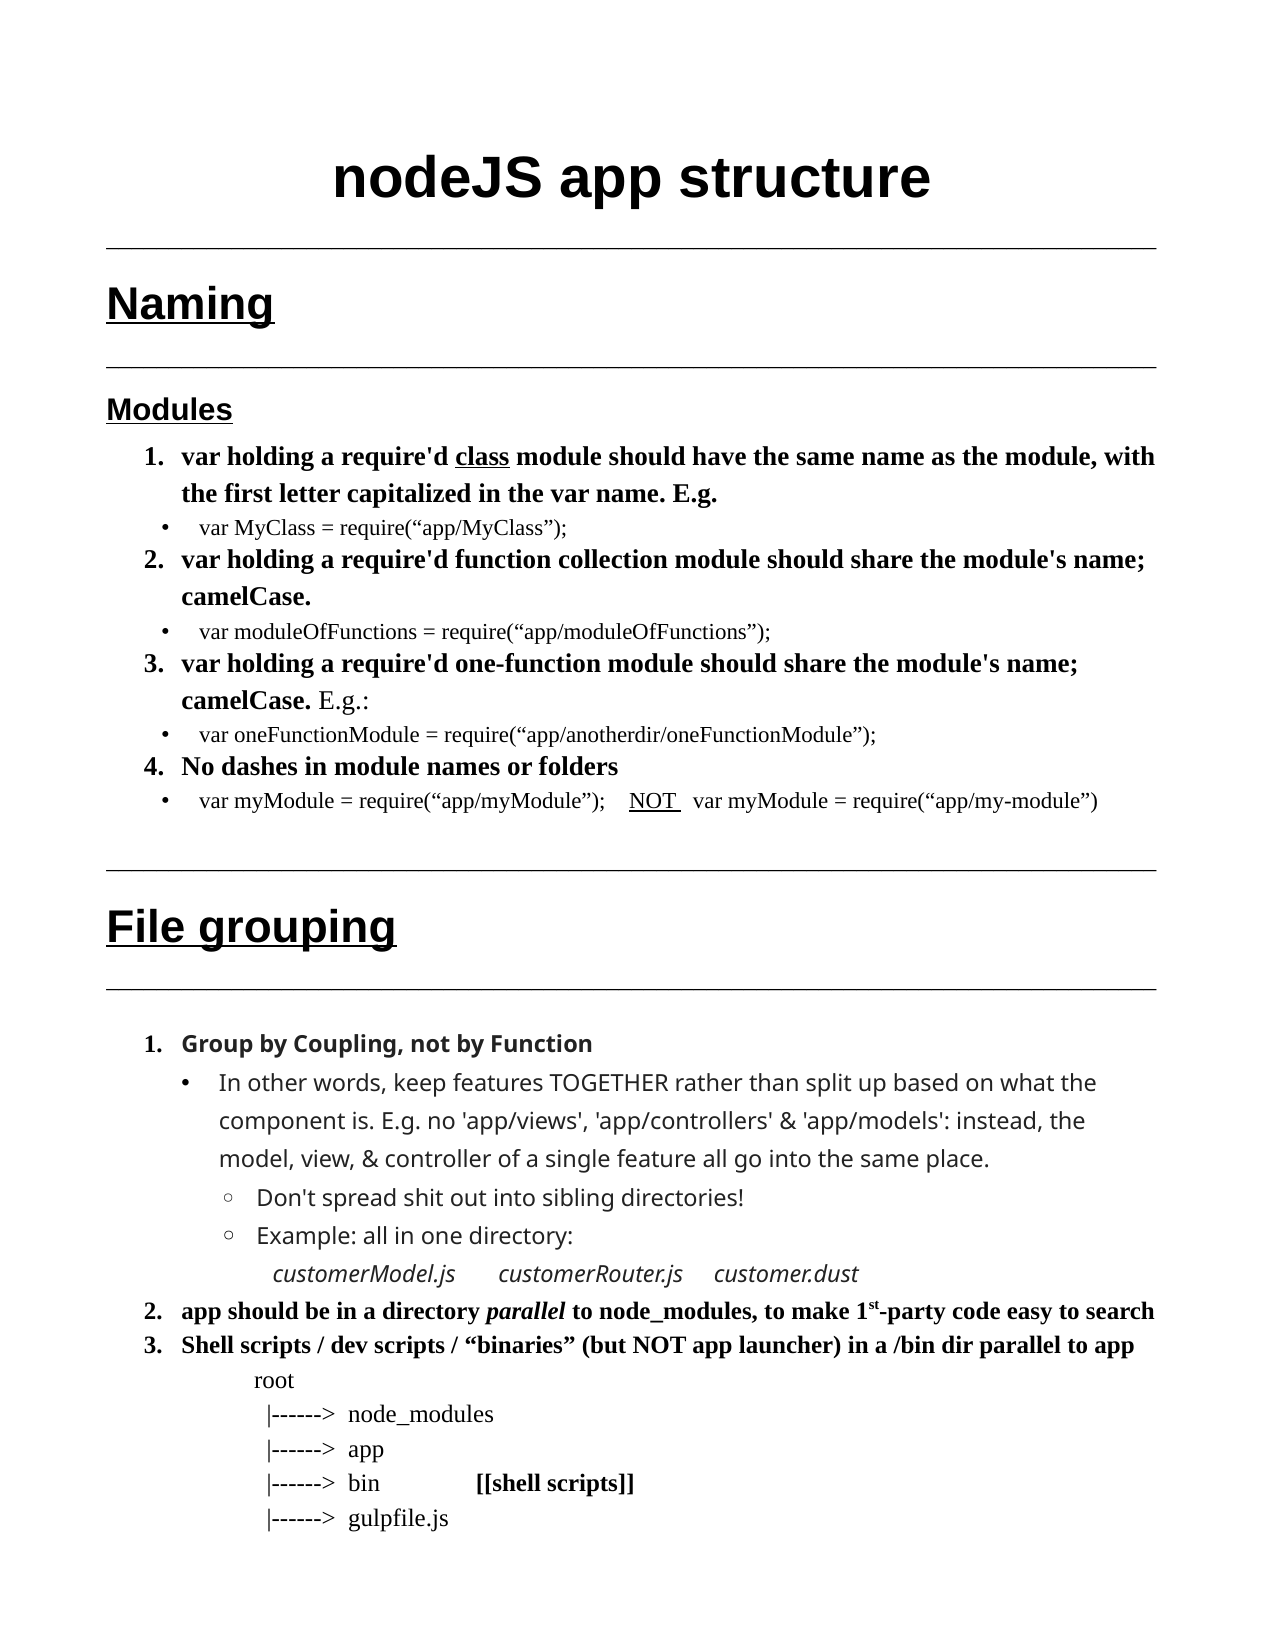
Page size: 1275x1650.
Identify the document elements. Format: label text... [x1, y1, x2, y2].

text |------> bin [[shell scripts]] [106, 1468, 1158, 1497]
list app should be in a directory parallel to node_modules, to make 1st-party code easy to search [144, 1296, 1158, 1325]
text |------> gulpfile.js [106, 1503, 1158, 1532]
title nodeJS app structure [106, 143, 1158, 210]
subtitle Naming [106, 276, 1158, 329]
text ____________________________________________________________________________________ [106, 964, 1158, 993]
text |------> node_modules [106, 1399, 1158, 1428]
list var myModule = require(“app/myModule”); NOT var myModule = require(“app/my-module”) [161, 788, 1158, 814]
subtitle Modules [106, 391, 1158, 427]
list var holding a require'd function collection module should share the module's name; camelCase. [144, 543, 1158, 612]
list No dashes in module names or folders [144, 750, 1158, 781]
text root [106, 1365, 1158, 1394]
text ____________________________________________________________________________________ [106, 342, 1158, 370]
list In other words, keep features TOGETHER rather than split up based on what the component is. E.g. no 'app/views', 'app/controllers' & 'app/models': instead, the model, view, & controller of a single feature all go into the same place. [181, 1066, 1158, 1175]
list var MyClass = require(“app/MyClass”); [161, 514, 1158, 541]
list Example: all in one directory: [219, 1219, 1158, 1251]
list Group by Coupling, not by Function [144, 1028, 1158, 1060]
subtitle File grouping [106, 899, 1158, 952]
list var holding a require'd one-function module should share the module's name; camelCase. E.g.: [144, 647, 1158, 715]
list var oneFunctionModule = require(“app/anotherdir/oneFunctionModule”); [161, 721, 1158, 748]
text |------> app [106, 1434, 1158, 1463]
text ____________________________________________________________________________________ [106, 846, 1158, 874]
list var moduleOfFunctions = require(“app/moduleOfFunctions”); [161, 618, 1158, 644]
text ____________________________________________________________________________________ [106, 223, 1158, 251]
text customerModel.js customerRouter.js customer.dust [106, 1258, 1158, 1290]
list Shell scripts / dev scripts / “binaries” (but NOT app launcher) in a /bin dir parallel to app [144, 1331, 1158, 1359]
list var holding a require'd class module should have the same name as the module, with the first letter capitalized in the var name. E.g. [144, 440, 1158, 508]
list Don't spread shit out into sibling directories! [219, 1181, 1158, 1213]
